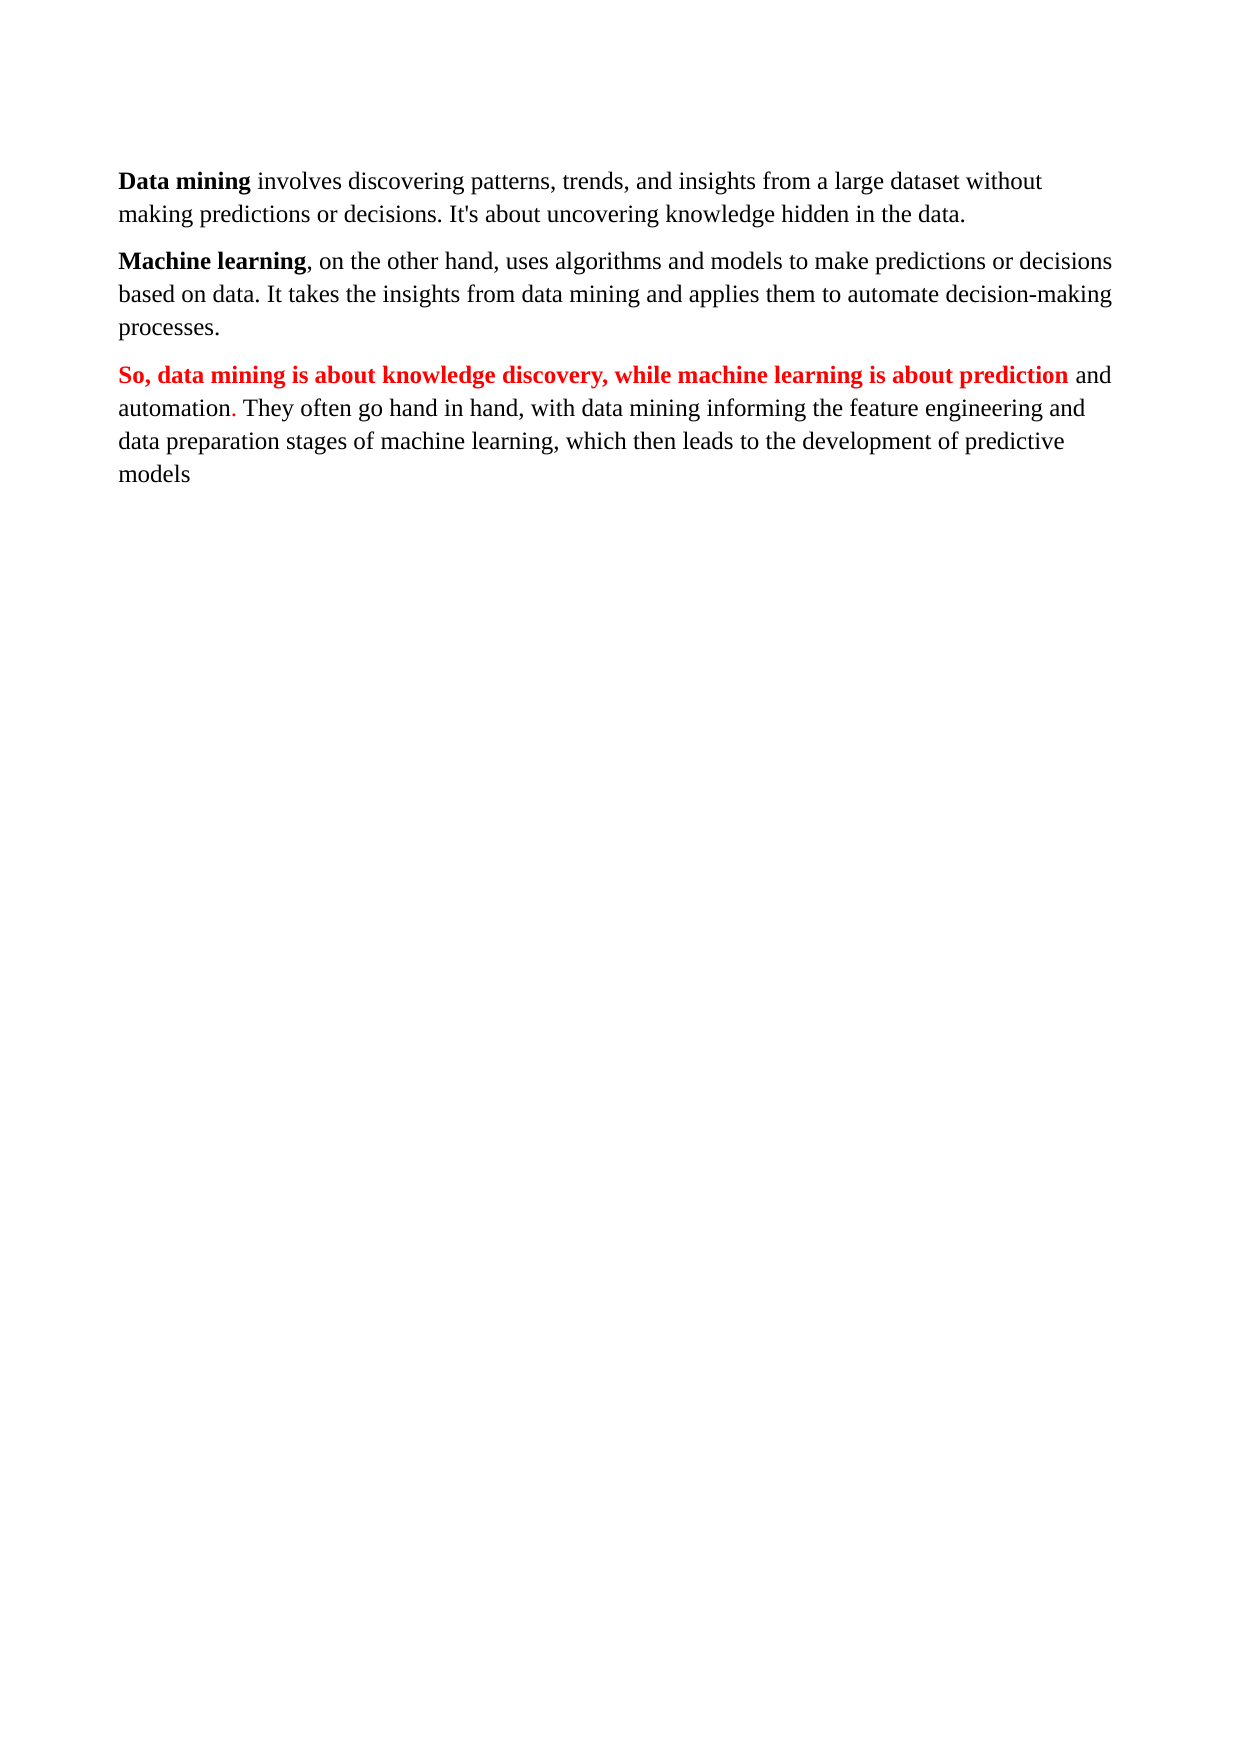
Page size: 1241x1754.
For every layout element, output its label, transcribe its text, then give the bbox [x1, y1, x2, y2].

text So, data mining is about knowledge discovery, while machine learning is about prediction and automation. They often go hand in hand, with data mining informing the feature engineering and data preparation stages of machine learning, which then leads to the development of predictive models [118, 360, 1122, 488]
text Machine learning, on the other hand, uses algorithms and models to make predictions or decisions based on data. It takes the insights from data mining and applies them to automate decision-making processes. [118, 246, 1122, 341]
text Data mining involves discovering patterns, trends, and insights from a large dataset without making predictions or decisions. It's about uncovering knowledge hidden in the data. [118, 166, 1122, 227]
